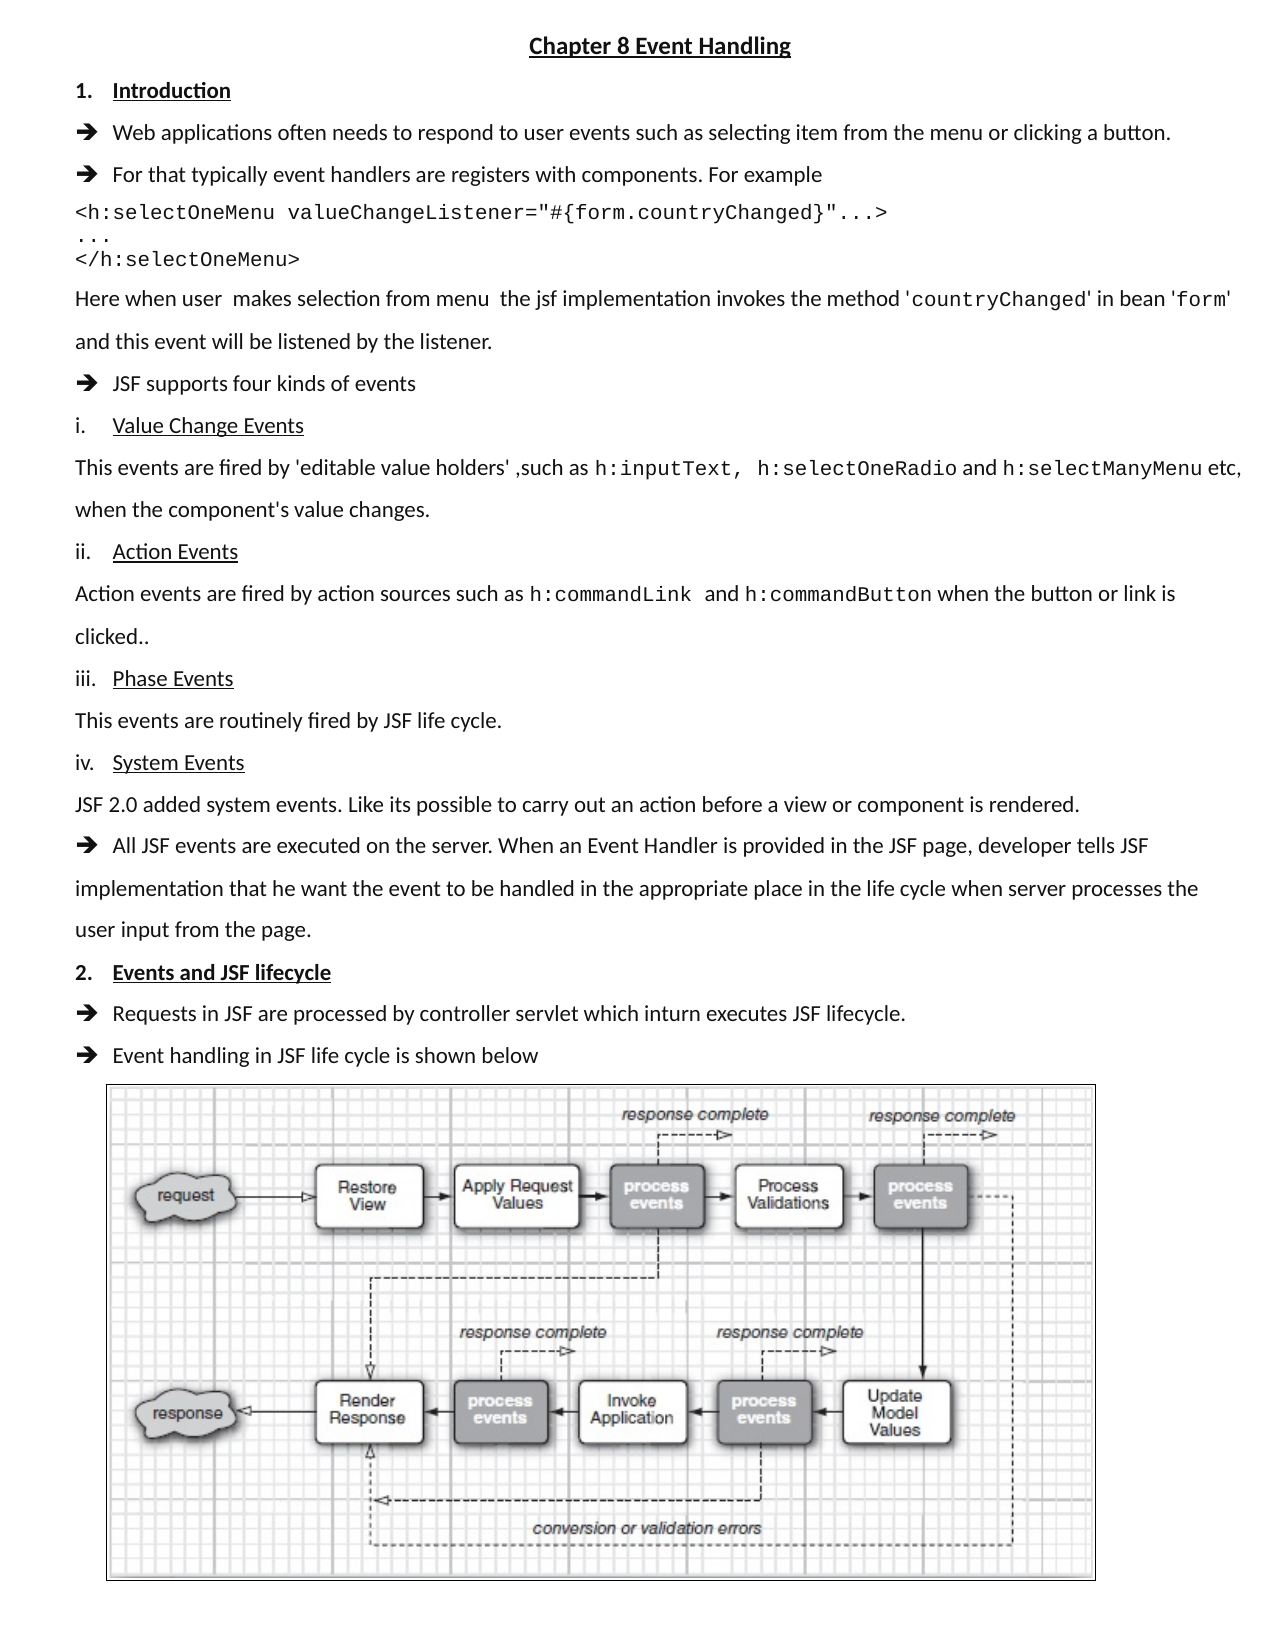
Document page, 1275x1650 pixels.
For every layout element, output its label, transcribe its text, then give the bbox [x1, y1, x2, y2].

list Event handling in JSF life cycle is shown below [75, 1042, 1245, 1069]
list i. Value Change Events [75, 411, 1245, 439]
list All JSF events are executed on the server. When an Event Handler is provided in the JSF page, developer tells JSF implementation that he want the event to be handled in the appropriate place in the life cycle when server processes the user input from the page. [75, 832, 1245, 944]
list iii. Phase Events [75, 664, 1245, 692]
text <h:selectOneMenu valueChangeListener="#{form.countryChanged}"...> [75, 202, 1245, 225]
text 1. Introduction [75, 76, 1245, 104]
list This events are fired by 'editable value holders' ,such as h:inputText, h:selectOneRadio and h:selectManyMenu etc, when the component's value changes. [75, 453, 1245, 523]
text JSF 2.0 added system events. Like its possible to carry out an action before a view or component is rendered. [75, 790, 1245, 818]
list This events are routinely fired by JSF life cycle. [75, 706, 1245, 734]
text ... [75, 225, 1245, 249]
list Web applications often needs to respond to user events such as selecting item from the menu or clicking a button. [75, 118, 1245, 146]
list iv. System Events [75, 748, 1245, 776]
text 2. Events and JSF lifecycle [75, 958, 1245, 986]
text Chapter 8 Event Handling [75, 30, 1245, 61]
list Requests in JSF are processed by controller servlet which inturn executes JSF lifecycle. [75, 999, 1245, 1028]
list JSF supports four kinds of events [75, 369, 1245, 397]
text </h:selectOneMenu> [75, 249, 1245, 273]
list For that typically event handlers are registers with components. For example [75, 160, 1245, 188]
text Here when user makes selection from menu the jsf implementation invokes the method 'countryChanged' in bean 'form' and this event will be listened by the listener. [75, 284, 1245, 355]
list ii. Action Events [75, 537, 1245, 565]
list Action events are fired by action sources such as h:commandLink and h:commandButton when the button or link is clicked.. [75, 579, 1245, 650]
